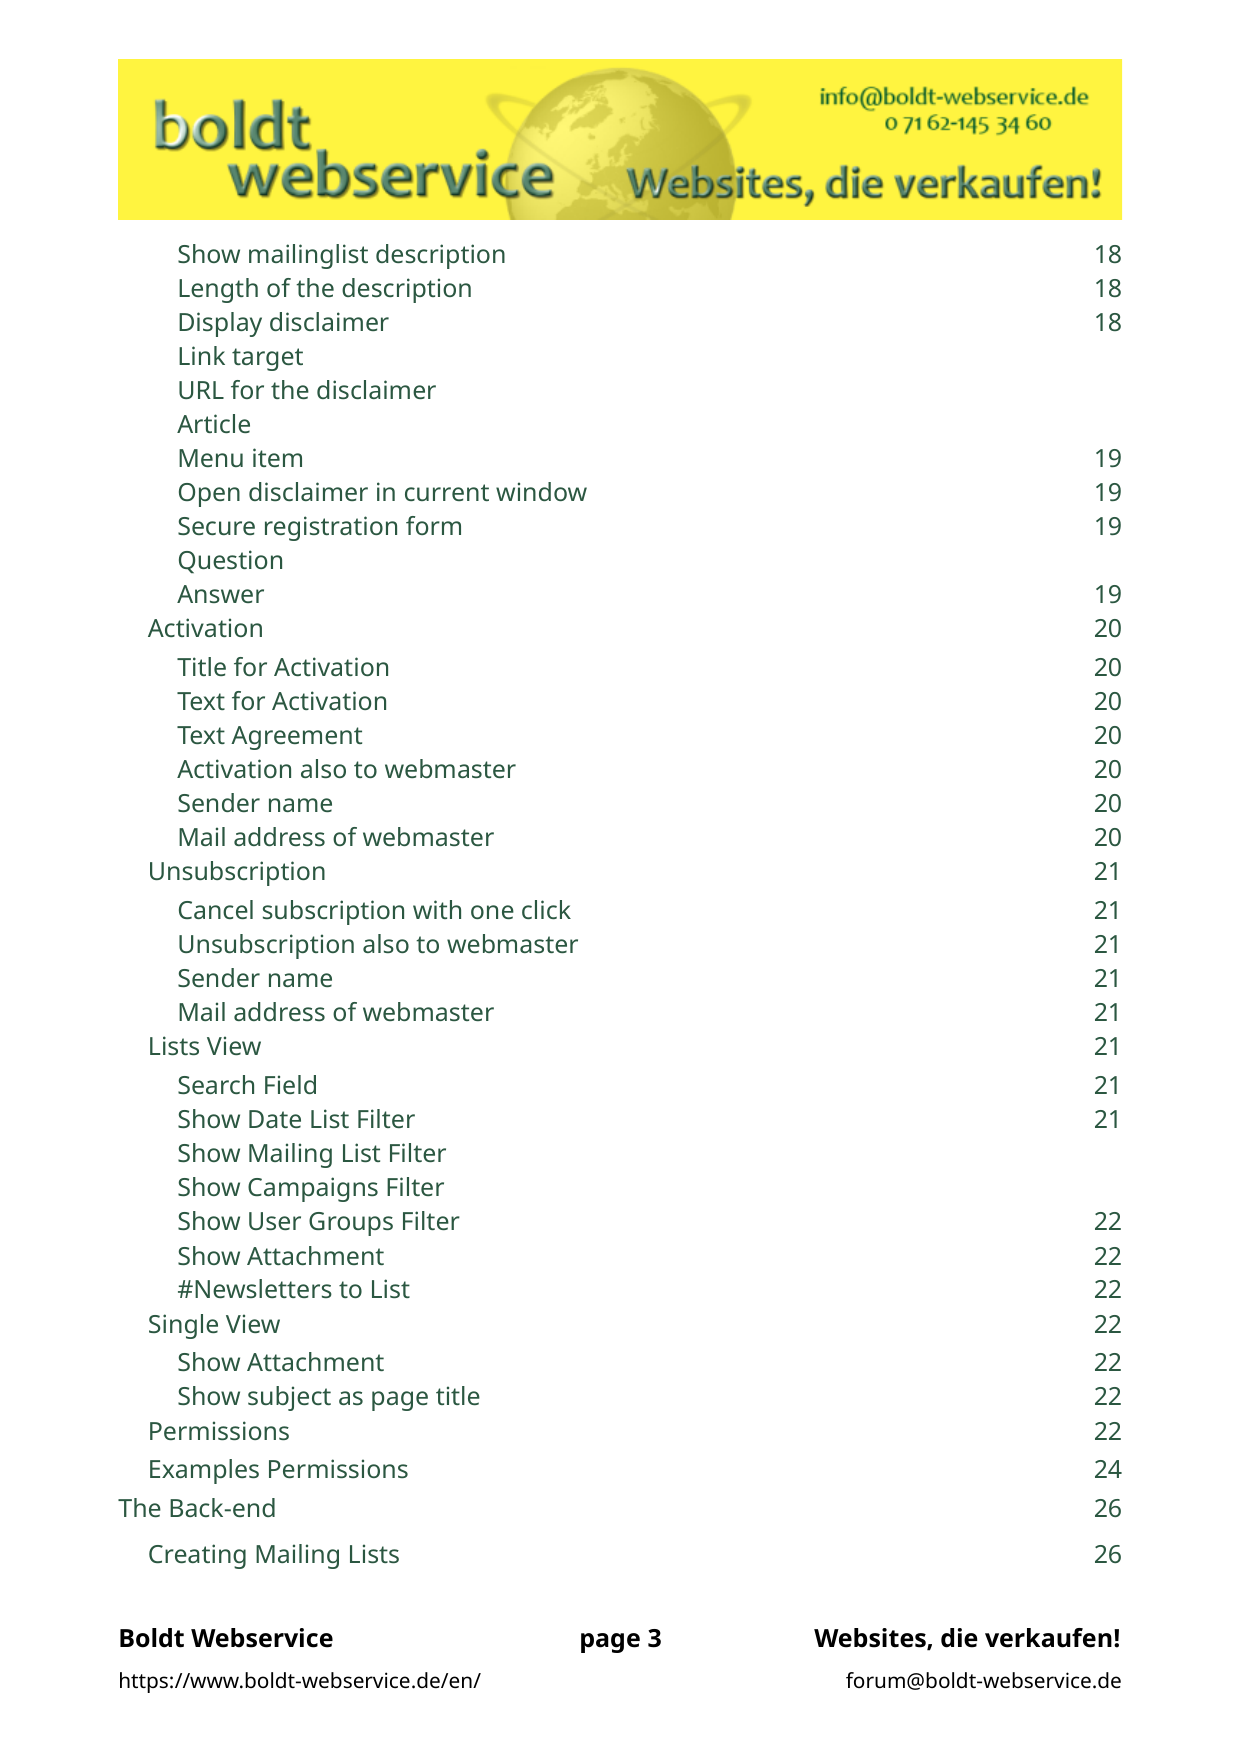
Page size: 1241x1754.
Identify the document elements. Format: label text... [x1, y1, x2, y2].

text Open disclaimer in current window 19 [177, 475, 1122, 509]
text Question Answer 19 [177, 543, 1122, 611]
text Link target URL for the disclaimer Article Menu item 19 [177, 338, 1122, 475]
text Text Agreement 20 [177, 718, 1122, 752]
text Sender name 20 [177, 786, 1122, 820]
text Secure registration form 19 [177, 509, 1122, 543]
text Length of the description 18 [177, 270, 1122, 304]
text Text for Activation 20 [177, 684, 1122, 718]
text Single View 22 [148, 1306, 1122, 1340]
text Title for Activation 20 [177, 650, 1122, 684]
text Activation also to webmaster 20 [177, 752, 1122, 786]
text Show Attachment 22 [177, 1345, 1122, 1379]
text Unsubscription 21 [148, 854, 1122, 888]
text Mail address of webmaster 21 [177, 995, 1122, 1029]
text Permissions 22 [148, 1413, 1122, 1447]
text Creating Mailing Lists 26 [148, 1536, 1122, 1571]
text Show Mailing List Filter Show Campaigns Filter Show User Groups Filter 22 [177, 1136, 1122, 1238]
text #Newsletters to List 22 [177, 1272, 1122, 1306]
text Unsubscription also to webmaster 21 [177, 927, 1122, 961]
text Examples Permissions 24 [148, 1452, 1122, 1486]
text Show Attachment 22 [177, 1238, 1122, 1272]
text Cancel subscription with one click 21 [177, 893, 1122, 927]
text Activation 20 [148, 611, 1122, 645]
text Mail address of webmaster 20 [177, 820, 1122, 854]
picture [118, 59, 1123, 220]
text Show Date List Filter 21 [177, 1102, 1122, 1136]
text Show subject as page title 22 [177, 1379, 1122, 1413]
text Lists View 21 [148, 1029, 1122, 1063]
text The Back-end 26 [118, 1491, 1122, 1525]
text Sender name 21 [177, 961, 1122, 995]
text Display disclaimer 18 [177, 304, 1122, 338]
text Show mailinglist description 18 [177, 236, 1122, 270]
text Search Field 21 [177, 1068, 1122, 1102]
